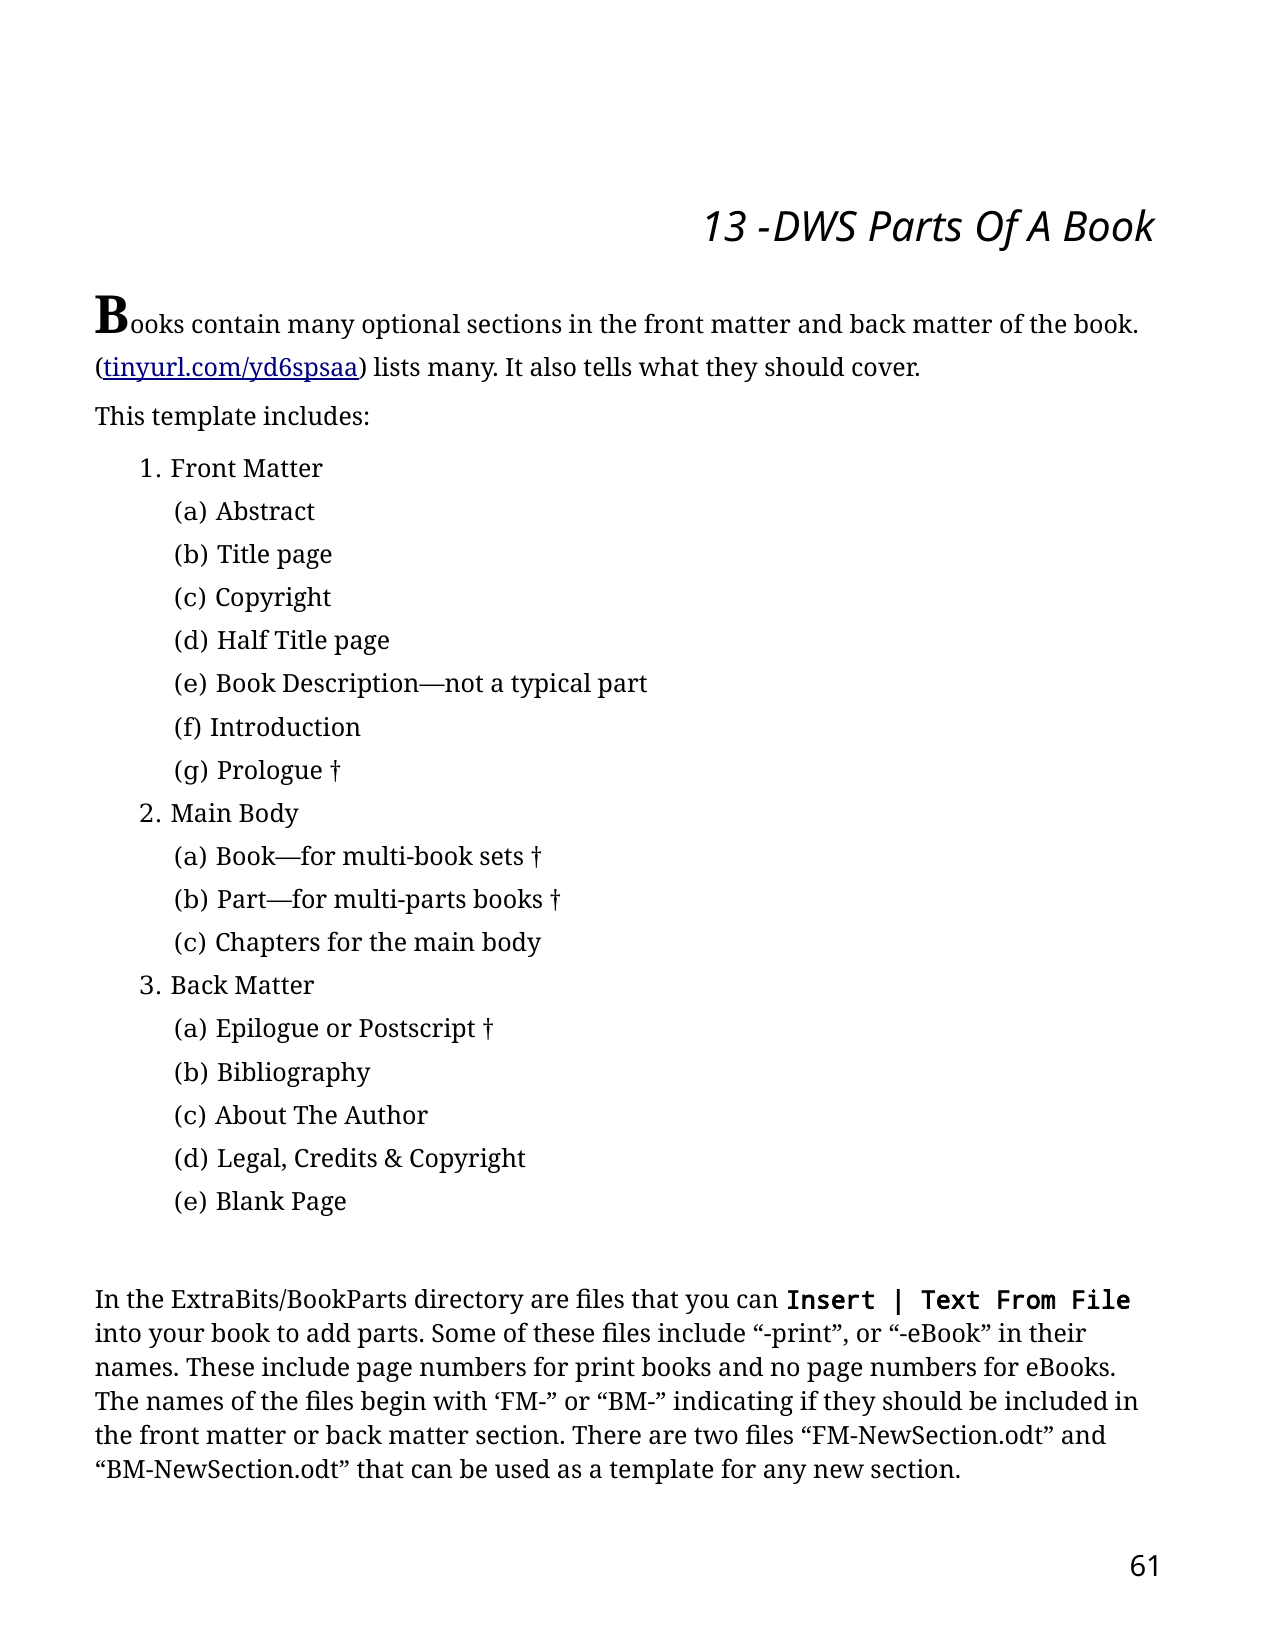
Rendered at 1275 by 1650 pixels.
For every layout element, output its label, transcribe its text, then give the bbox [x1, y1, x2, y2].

subtitle DWS Parts Of A Book [94, 194, 1162, 257]
list Bibliography [165, 1054, 1162, 1088]
list Title page [165, 537, 1162, 571]
text In the ExtraBits/BookParts directory are files that you can Insert | Text From File into your book to add parts. Some of these files include “-print”, or “-eBook” in their names. These include page numbers for print books and no page numbers for eBooks. The names of the files begin with ‘FM-” or “BM-” indicating if they should be included in the front matter or back matter section. There are two files “FM-NewSection.odt” and “BM-NewSection.odt” that can be used as a template for any new section. [94, 1282, 1162, 1486]
list Blank Page [165, 1184, 1162, 1218]
list Legal, Credits & Copyright [165, 1141, 1162, 1174]
list Chapters for the main body [165, 925, 1162, 959]
list Back Matter [131, 968, 1162, 1002]
list Book Description—not a typical part [165, 666, 1162, 700]
text Books contain many optional sections in the front matter and back matter of the book. (tinyurl.com/yd6spsaa) lists many. It also tells what they should cover. [94, 278, 1162, 383]
list About The Author [165, 1097, 1162, 1131]
text This template includes: [94, 398, 1162, 432]
list Epilogue or Postscript † [165, 1011, 1162, 1045]
list Book—for multi-book sets † [165, 839, 1162, 873]
list Prologue † [165, 752, 1162, 786]
list Main Body [131, 796, 1162, 829]
list Introduction [165, 709, 1162, 743]
list Part—for multi-parts books † [165, 882, 1162, 916]
list Copyright [165, 580, 1162, 614]
list Abstract [165, 494, 1162, 528]
list Front Matter [131, 451, 1162, 484]
list Half Title page [165, 623, 1162, 657]
